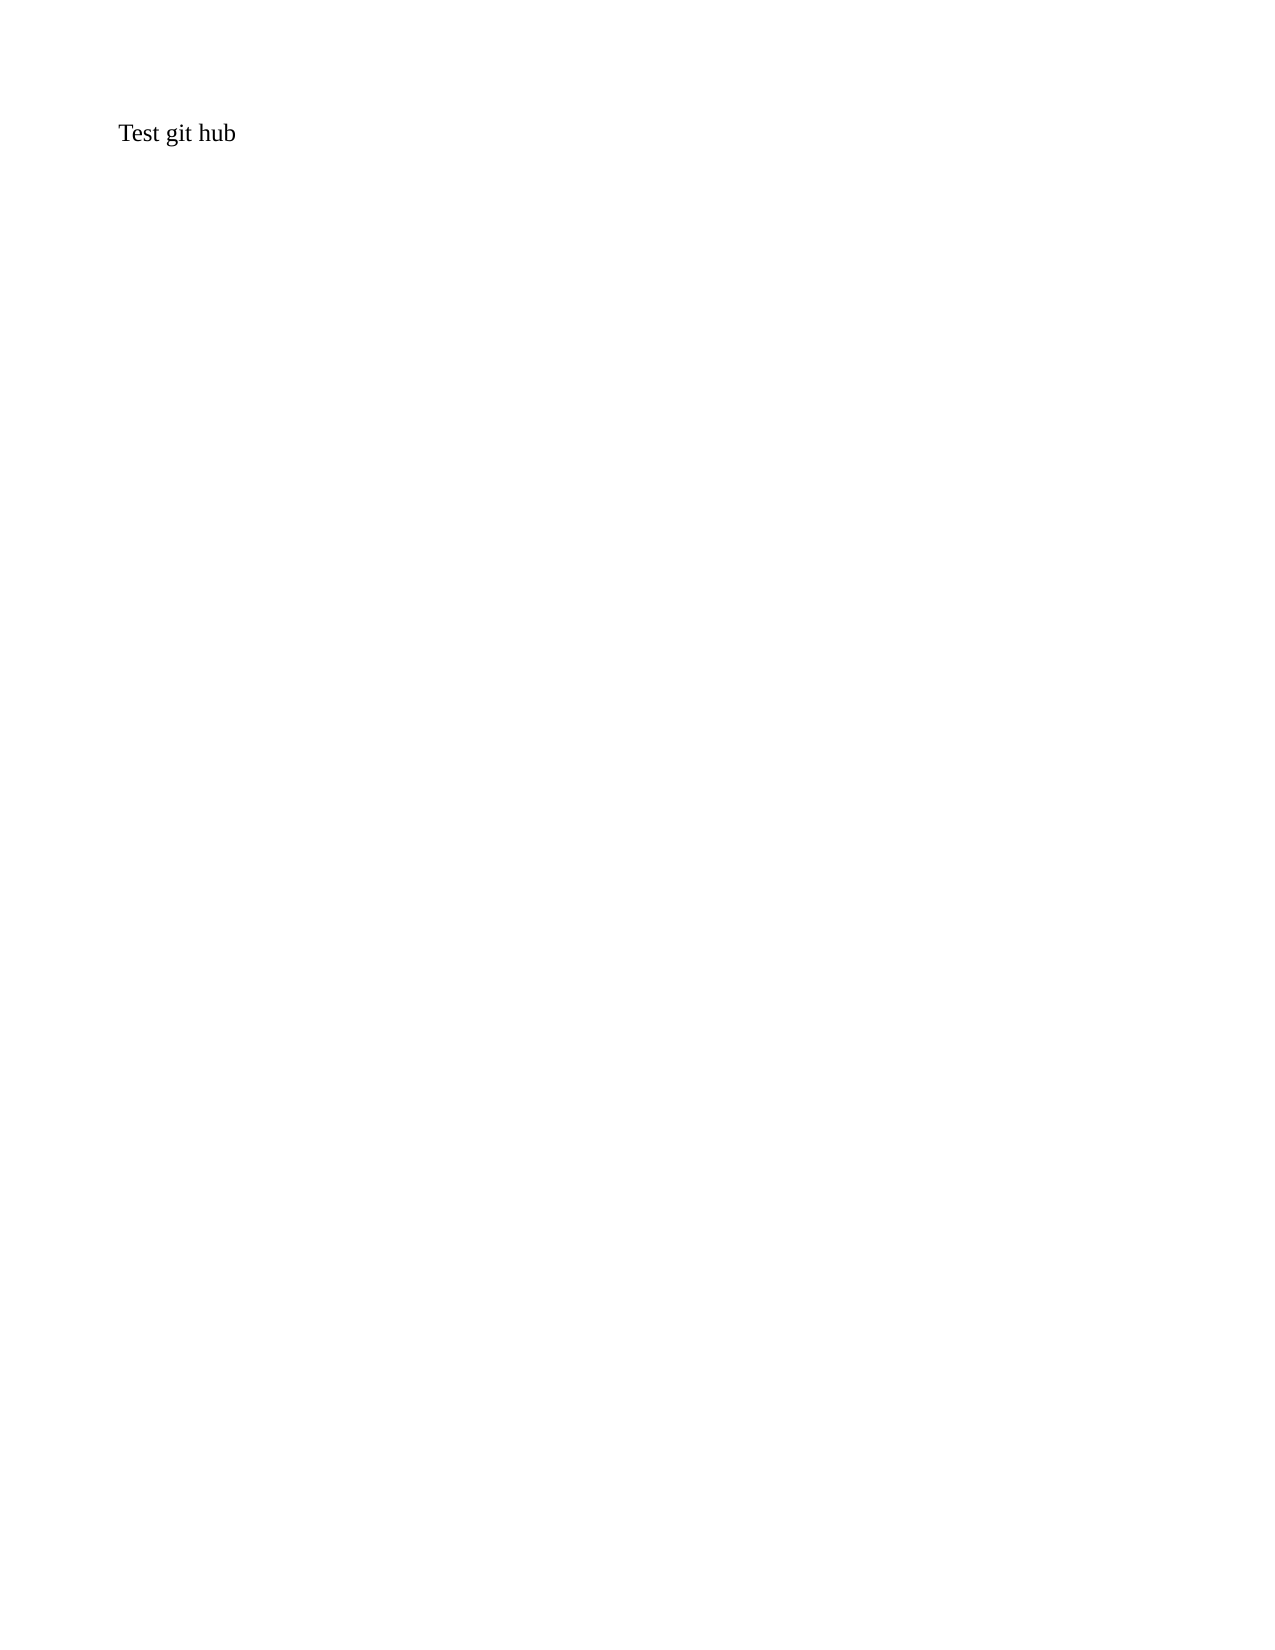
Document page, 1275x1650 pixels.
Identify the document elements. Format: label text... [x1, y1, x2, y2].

text Test git hub [118, 118, 1157, 147]
